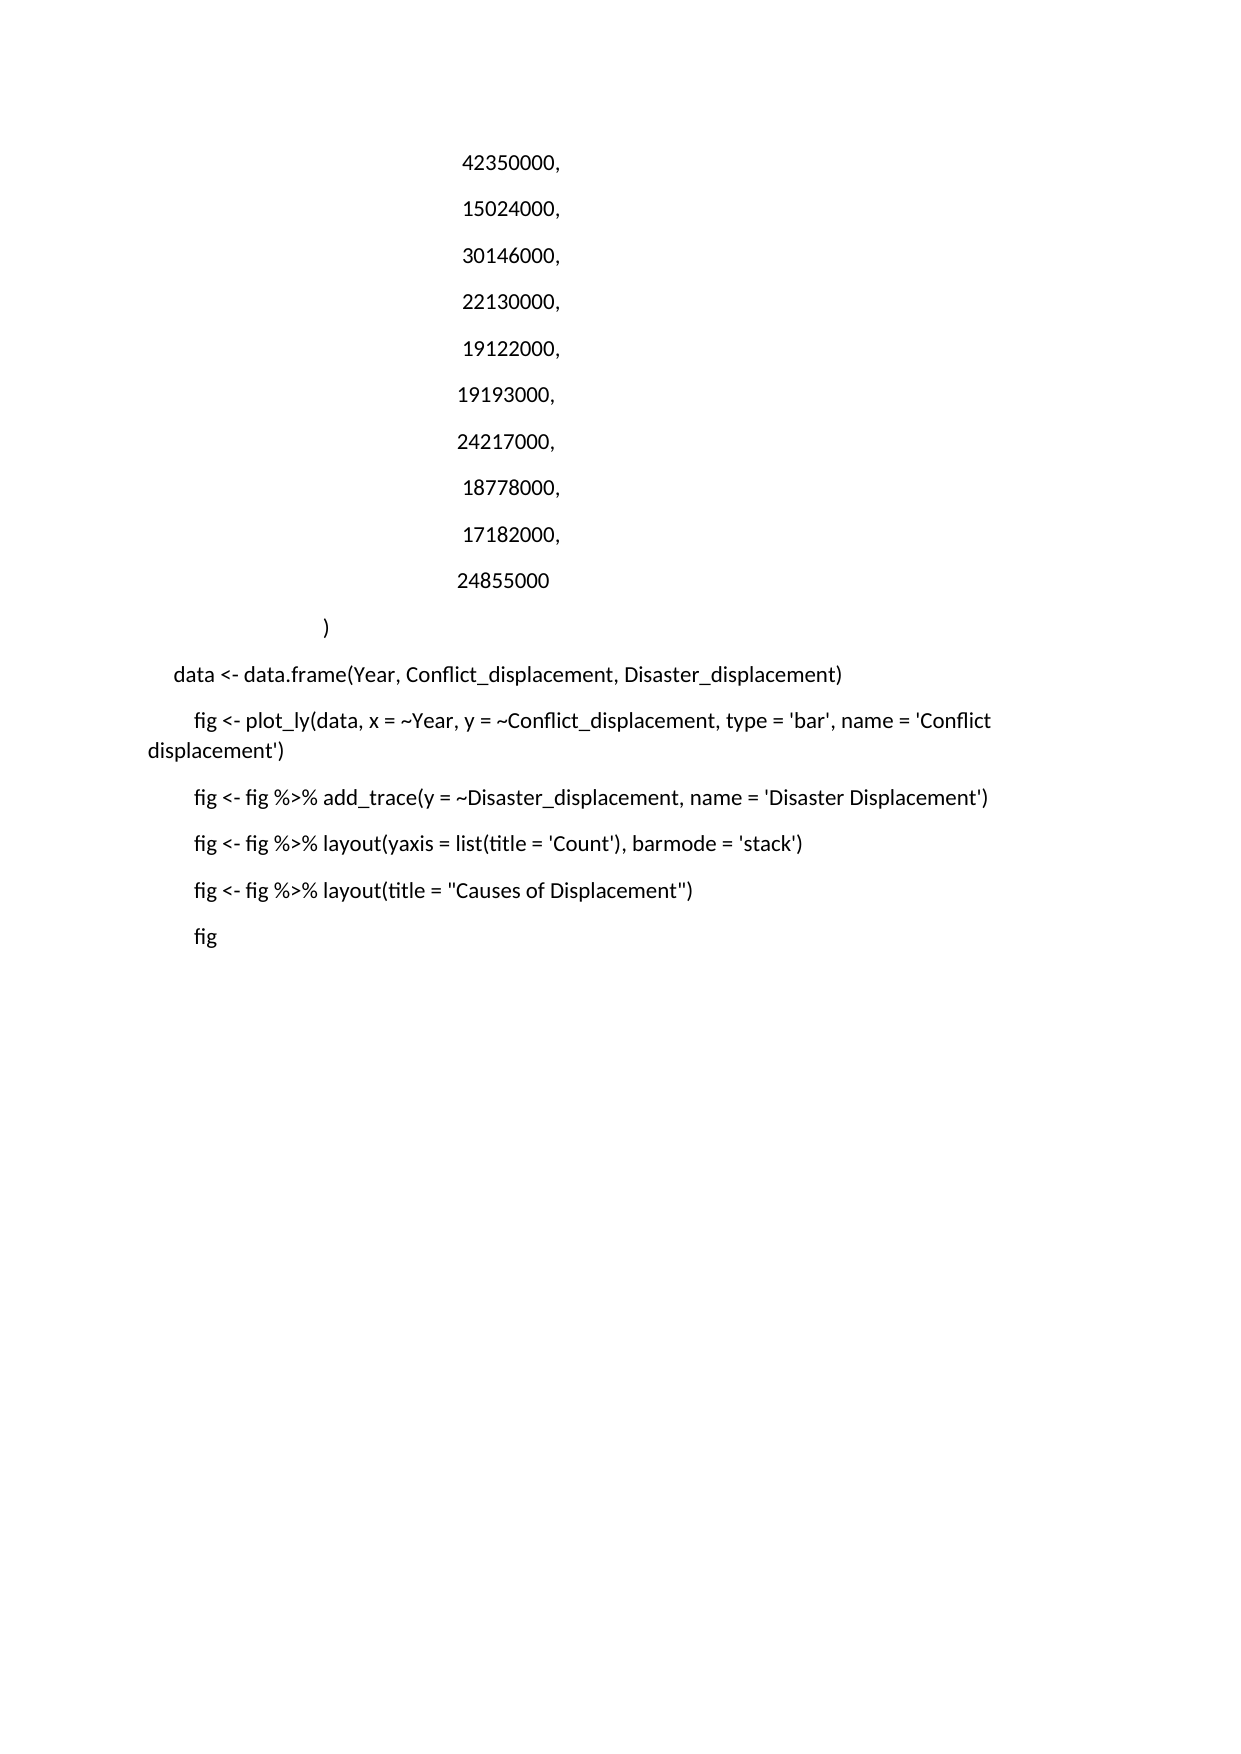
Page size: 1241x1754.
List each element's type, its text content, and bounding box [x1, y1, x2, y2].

text fig <- plot_ly(data, x = ~Year, y = ~Conflict_displacement, type = 'bar', name = 'Conflict displacement') [148, 706, 1093, 764]
text fig <- fig %>% add_trace(y = ~Disaster_displacement, name = 'Disaster Displacement') [148, 783, 1093, 811]
text fig <- fig %>% layout(yaxis = list(title = 'Count'), barmode = 'stack') [148, 829, 1093, 857]
text 15024000, [148, 194, 1093, 222]
text ) [148, 613, 1093, 641]
text 42350000, [148, 148, 1093, 176]
text 22130000, [148, 287, 1093, 315]
text 17182000, [148, 520, 1093, 548]
text 24217000, [148, 427, 1093, 455]
text fig [148, 922, 1093, 951]
text 30146000, [148, 241, 1093, 269]
text 19193000, [148, 380, 1093, 408]
text data <- data.frame(Year, Conflict_displacement, Disaster_displacement) [148, 660, 1093, 688]
text 18778000, [148, 473, 1093, 502]
text 24855000 [148, 567, 1093, 595]
text fig <- fig %>% layout(title = "Causes of Displacement") [148, 876, 1093, 904]
text 19122000, [148, 334, 1093, 362]
